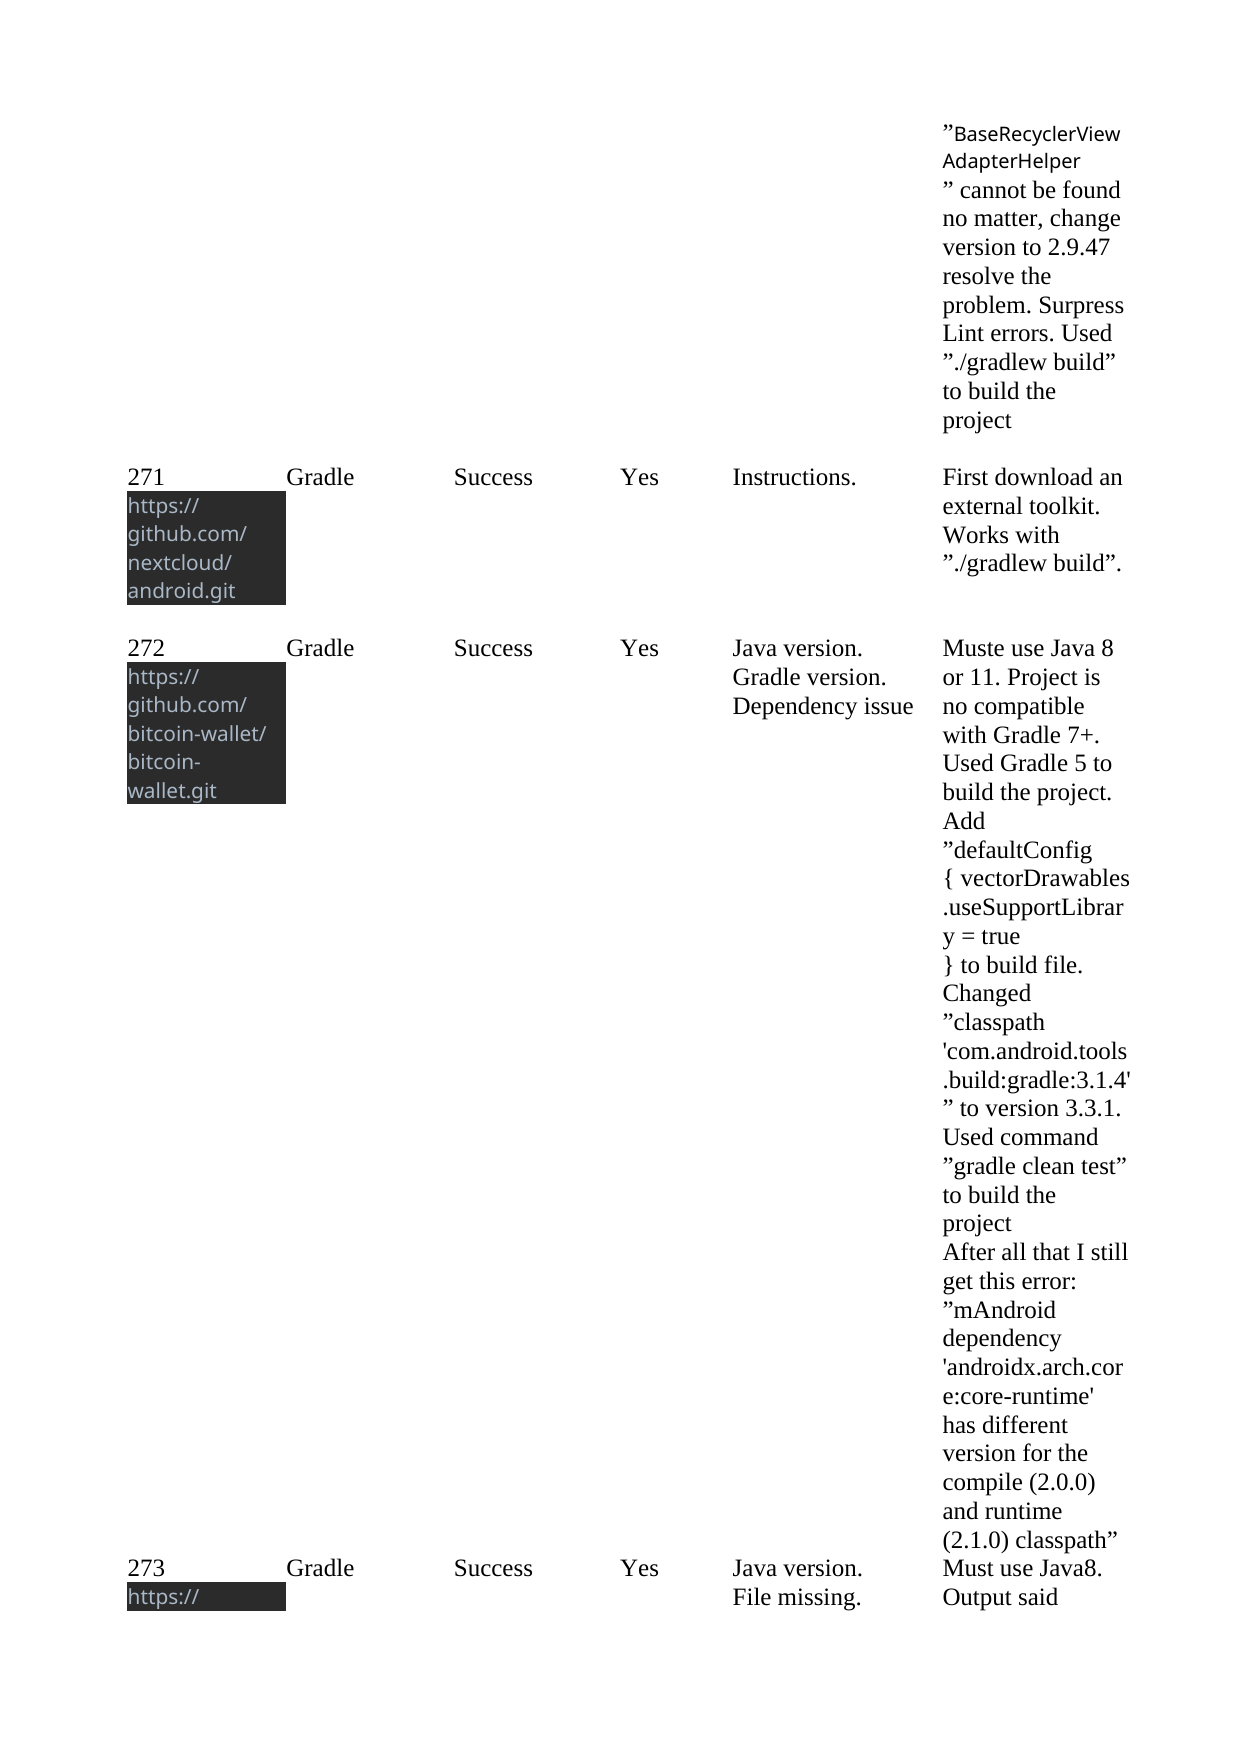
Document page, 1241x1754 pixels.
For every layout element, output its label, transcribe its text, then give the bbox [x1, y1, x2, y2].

table_cell Must use Java8. Output said [942, 1554, 1131, 1611]
table_cell Java version. File missing. [733, 1554, 942, 1611]
table_cell 270 https://github.com/nanchen2251/RxJava2Examples.git [128, 118, 286, 462]
table_cell Yes [620, 462, 732, 633]
table_cell 271 https://github.com/nextcloud/android.git [128, 605, 286, 633]
table_cell First download an external toolkit. Works with ”./gradlew build”. [942, 462, 1131, 633]
table_cell [620, 118, 732, 462]
table_cell Success [454, 634, 620, 1237]
table_cell [733, 1237, 942, 1553]
table_cell Success [454, 1554, 620, 1611]
table_cell [128, 1237, 286, 1553]
table_cell 271 https://github.com/nextcloud/android.git [128, 462, 286, 491]
table_cell 272 https://github.com/bitcoin-wallet/bitcoin-wallet.git [128, 804, 286, 1237]
table_cell [733, 118, 942, 462]
table_cell [454, 118, 620, 462]
table_cell [620, 1237, 732, 1553]
table_cell Success [454, 462, 620, 633]
table_cell [286, 118, 454, 462]
table_cell Gradle [286, 634, 454, 1237]
table_cell Muste use Java 8 or 11. Project is no compatible with Gradle 7+. Used Gradle 5 to build the project. Add ”defaultConfig { vectorDrawables.useSupportLibrary = true } to build file. Changed ”classpath 'com.android.tools.build:gradle:3.1.4'” to version 3.3.1. Used command ”gradle clean test” to build the project [942, 634, 1131, 1237]
table_cell ”BaseRecyclerViewAdapterHelper ” cannot be found no matter, change version to 2.9.47 resolve the problem. Surpress Lint errors. Used ”./gradlew build” to build the project [942, 118, 1131, 462]
table_cell Instructions. [733, 462, 942, 633]
table_cell 273 https://github.com/FinalTeam/RxGalleryFinal.git [128, 1554, 286, 1582]
table_cell Gradle [286, 1554, 454, 1611]
table_cell [286, 1237, 454, 1553]
table_cell Yes [620, 1554, 732, 1611]
table_cell [454, 1237, 620, 1553]
table_cell Yes [620, 634, 732, 1237]
table_cell Java version. Gradle version. Dependency issue [733, 634, 942, 1237]
table_cell After all that I still get this error: ”mAndroid dependency 'androidx.arch.core:core-runtime' has different version for the compile (2.0.0) and runtime (2.1.0) classpath” [942, 1237, 1131, 1553]
table_cell Gradle [286, 462, 454, 633]
table_cell 272 https://github.com/bitcoin-wallet/bitcoin-wallet.git [128, 634, 286, 662]
